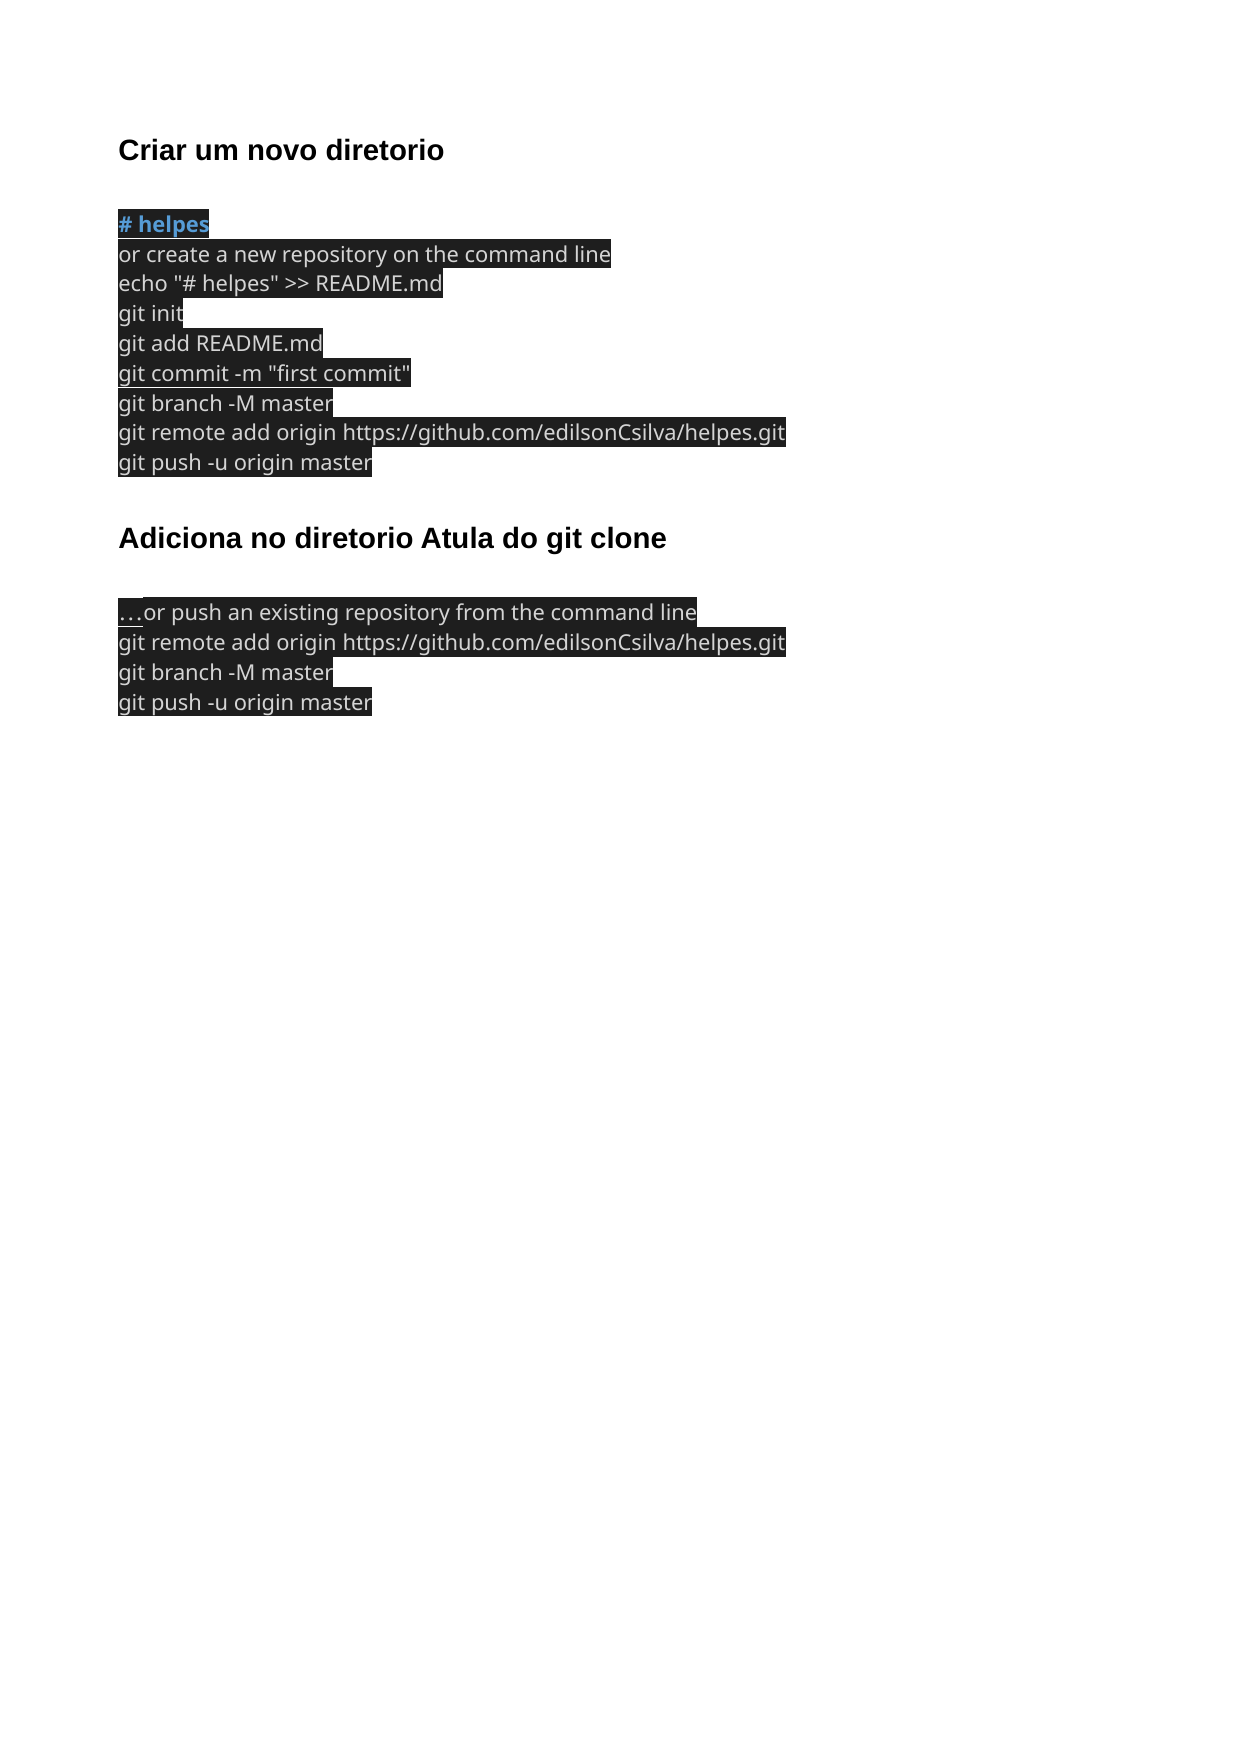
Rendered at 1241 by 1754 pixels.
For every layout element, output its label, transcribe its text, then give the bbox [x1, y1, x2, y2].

text git remote add origin https://github.com/edilsonCsilva/helpes.git [118, 627, 1122, 657]
text git push -u origin master [118, 447, 1122, 477]
text git push -u origin master [118, 687, 1122, 716]
subtitle Criar um novo diretorio [118, 133, 1122, 166]
text git init [118, 298, 1122, 328]
text # helpes [118, 209, 1122, 238]
text …or push an existing repository from the command line [118, 597, 1122, 627]
text echo "# helpes" >> README.md [118, 268, 1122, 298]
subtitle Adiciona no diretorio Atula do git clone [118, 521, 1122, 555]
text git branch -M master [118, 387, 1122, 417]
text git branch -M master [118, 657, 1122, 687]
text or create a new repository on the command line [118, 238, 1122, 268]
text git remote add origin https://github.com/edilsonCsilva/helpes.git [118, 417, 1122, 447]
text git commit -m "first commit" [118, 358, 1122, 387]
text git add README.md [118, 328, 1122, 358]
